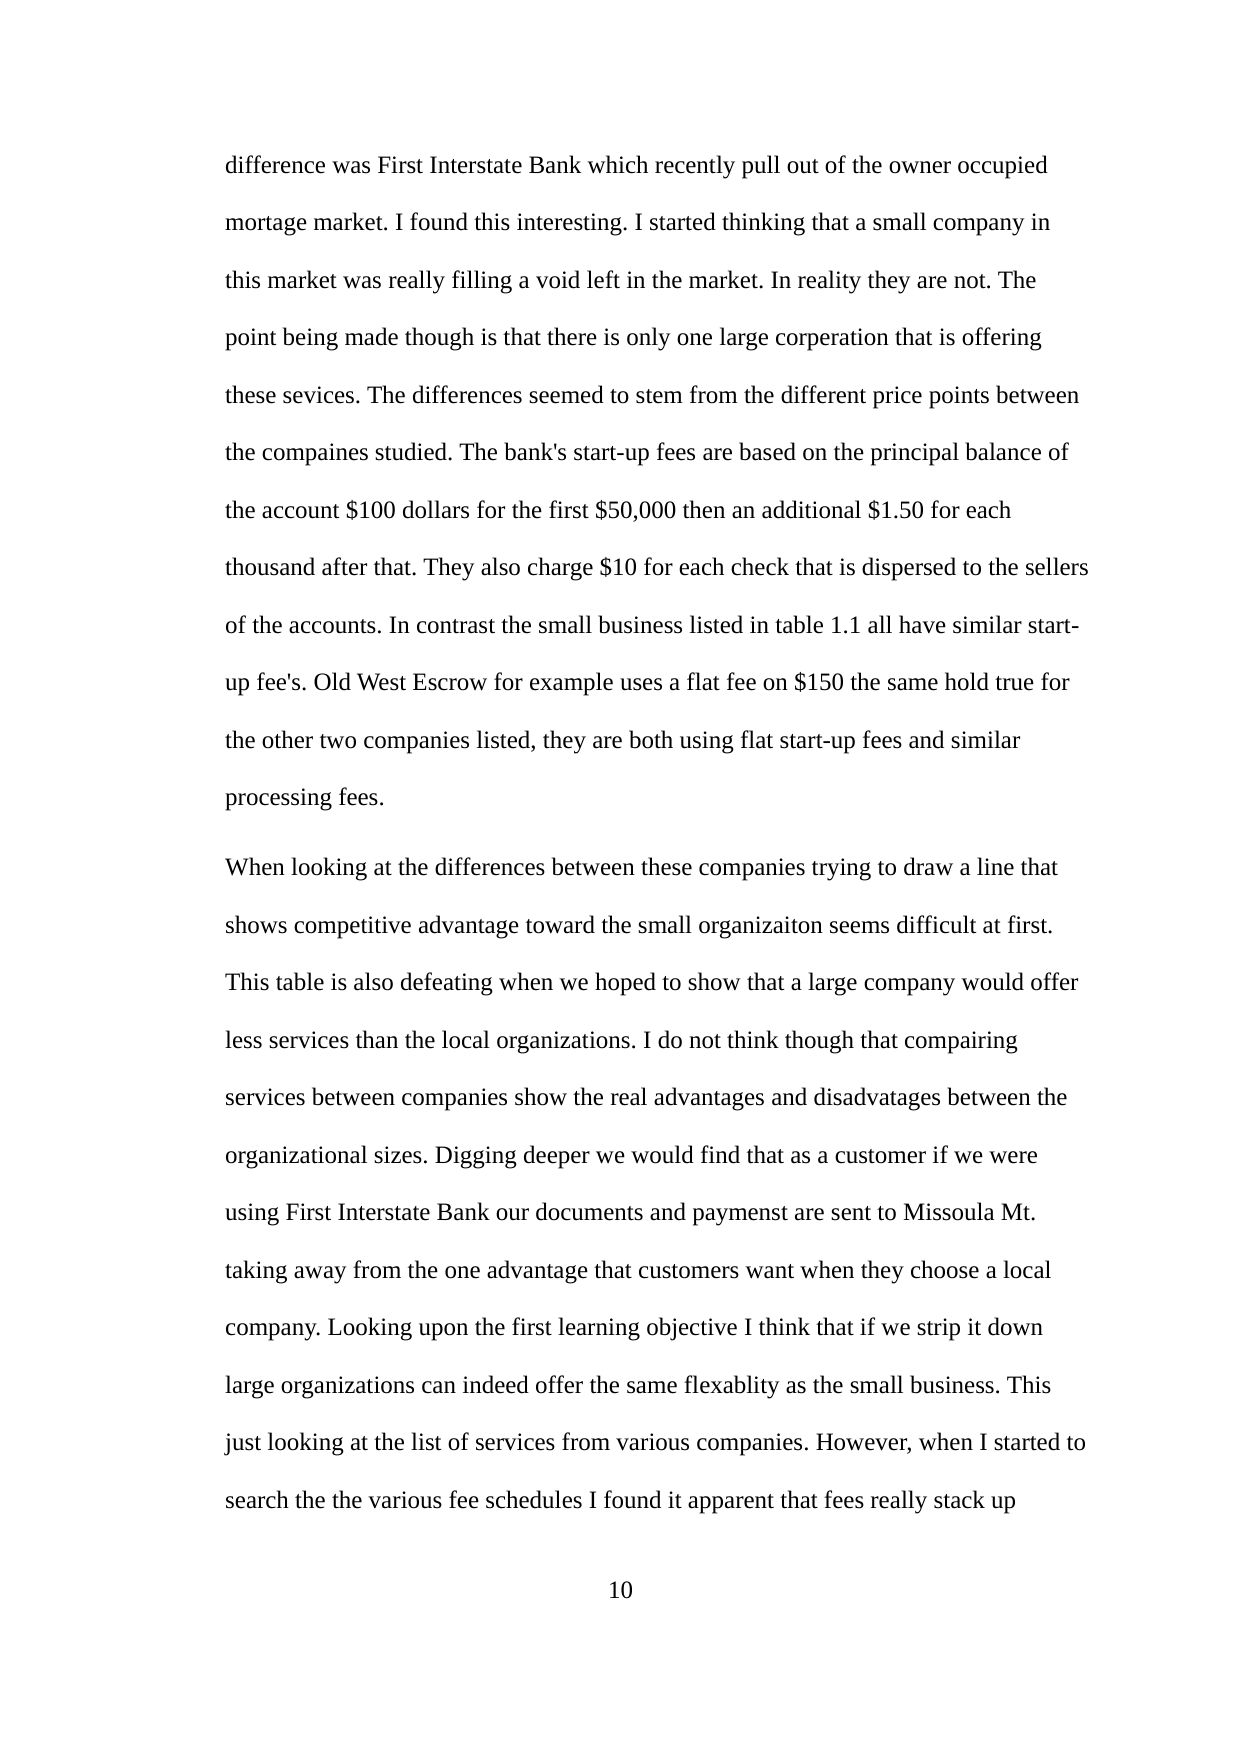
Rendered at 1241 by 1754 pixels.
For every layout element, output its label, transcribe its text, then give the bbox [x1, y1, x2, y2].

list When looking at the differences between these companies trying to draw a line that shows competitive advantage toward the small organizaiton seems difficult at first. This table is also defeating when we hoped to show that a large company would offer less services than the local organizations. I do not think though that compairing services between companies show the real advantages and disadvatages between the organizational sizes. Digging deeper we would find that as a customer if we were using First Interstate Bank our documents and paymenst are sent to Missoula Mt. taking away from the one advantage that customers want when they choose a local company. Looking upon the first learning objective I think that if we strip it down large organizations can indeed offer the same flexablity as the small business. This just looking at the list of services from various companies. However, when I started to search the the various fee schedules I found it apparent that fees really stack up [187, 852, 1091, 1514]
list difference was First Interstate Bank which recently pull out of the owner occupied mortage market. I found this interesting. I started thinking that a small company in this market was really filling a void left in the market. In reality they are not. The point being made though is that there is only one large corperation that is offering these sevices. The differences seemed to stem from the different price points between the compaines studied. The bank's start-up fees are based on the principal balance of the account $100 dollars for the first $50,000 then an additional $1.50 for each thousand after that. They also charge $10 for each check that is dispersed to the sellers of the accounts. In contrast the small business listed in table 1.1 all have similar start-up fee's. Old West Escrow for example uses a flat fee on $150 the same hold true for the other two companies listed, they are both using flat start-up fees and similar processing fees. [187, 150, 1091, 811]
